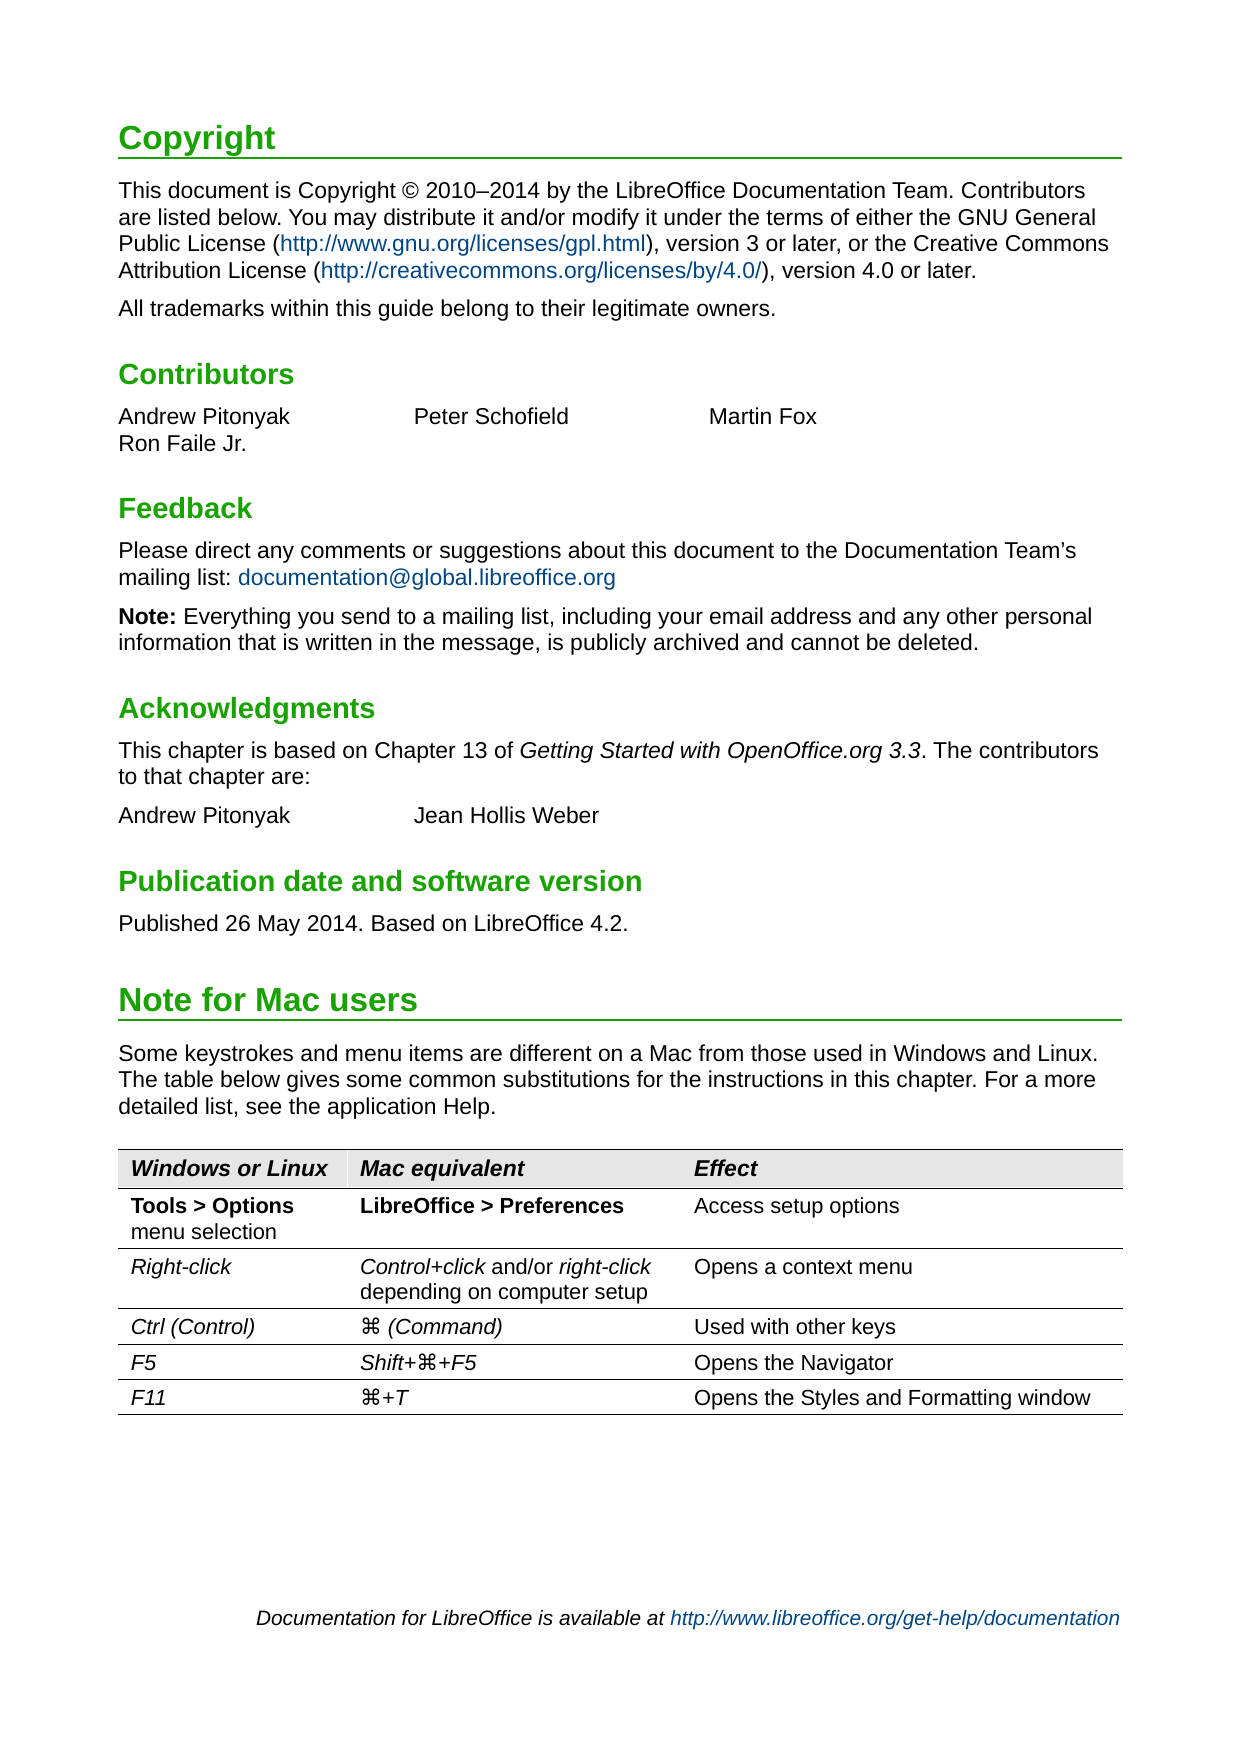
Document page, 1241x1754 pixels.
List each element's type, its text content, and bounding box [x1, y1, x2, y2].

table_cell Used with other keys [681, 1309, 1123, 1344]
table_cell ⌘+T [348, 1380, 681, 1414]
table_header Effect [681, 1150, 1123, 1187]
text Andrew Pitonyak Jean Hollis Weber [118, 802, 1122, 828]
table_cell Ctrl (Control) [118, 1309, 347, 1344]
table_cell Opens the Navigator [681, 1345, 1123, 1379]
text Some keystrokes and menu items are different on a Mac from those used in Windows and Linux. The table below gives some common substitutions for the instructions in this chapter. For a more detailed list, see the application Help. [118, 1040, 1122, 1119]
text Please direct any comments or suggestions about this document to the Documentation Team’s mailing list: documentation@global.libreoffice.org [118, 537, 1122, 590]
table_cell Opens the Styles and Formatting window [681, 1380, 1123, 1414]
subtitle Copyright [118, 118, 1122, 157]
text This document is Copyright © 2010–2014 by the LibreOffice Documentation Team. Contributors are listed below. You may distribute it and/or modify it under the terms of either the GNU General Public License (http://www.gnu.org/licenses/gpl.html), version 3 or later, or the Creative Commons Attribution License (http://creativecommons.org/licenses/by/4.0/), version 4.0 or later. [118, 177, 1122, 283]
table_header Windows or Linux [118, 1150, 347, 1187]
subtitle Feedback [118, 491, 1122, 525]
table_cell Control+click and/or right-click depending on computer setup [348, 1249, 681, 1308]
table_header Mac equivalent [348, 1150, 681, 1187]
subtitle Note for Mac users [118, 981, 1122, 1019]
subtitle Acknowledgments [118, 691, 1122, 724]
table_cell ⌘ (Command) [348, 1309, 681, 1344]
table_cell F11 [118, 1380, 347, 1414]
table_cell Tools > Options menu selection [118, 1189, 347, 1248]
table_cell Right-click [118, 1249, 347, 1308]
text Published 26 May 2014. Based on LibreOffice 4.2. [118, 910, 1122, 936]
subtitle Contributors [118, 357, 1122, 391]
table_cell Opens a context menu [681, 1249, 1123, 1308]
subtitle Publication date and software version [118, 864, 1122, 897]
text This chapter is based on Chapter 13 of Getting Started with OpenOffice.org 3.3. The contributors to that chapter are: [118, 737, 1122, 789]
text Note: Everything you send to a mailing list, including your email address and any other personal information that is written in the message, is publicly archived and cannot be deleted. [118, 603, 1122, 655]
table_cell Access setup options [681, 1189, 1123, 1248]
table_cell Shift+⌘+F5 [348, 1345, 681, 1379]
table_cell F5 [118, 1345, 347, 1379]
table_cell LibreOffice > Preferences [348, 1189, 681, 1248]
text All trademarks within this guide belong to their legitimate owners. [118, 295, 1122, 322]
text Andrew Pitonyak Peter Schofield Martin Fox Ron Faile Jr. [118, 403, 1122, 456]
